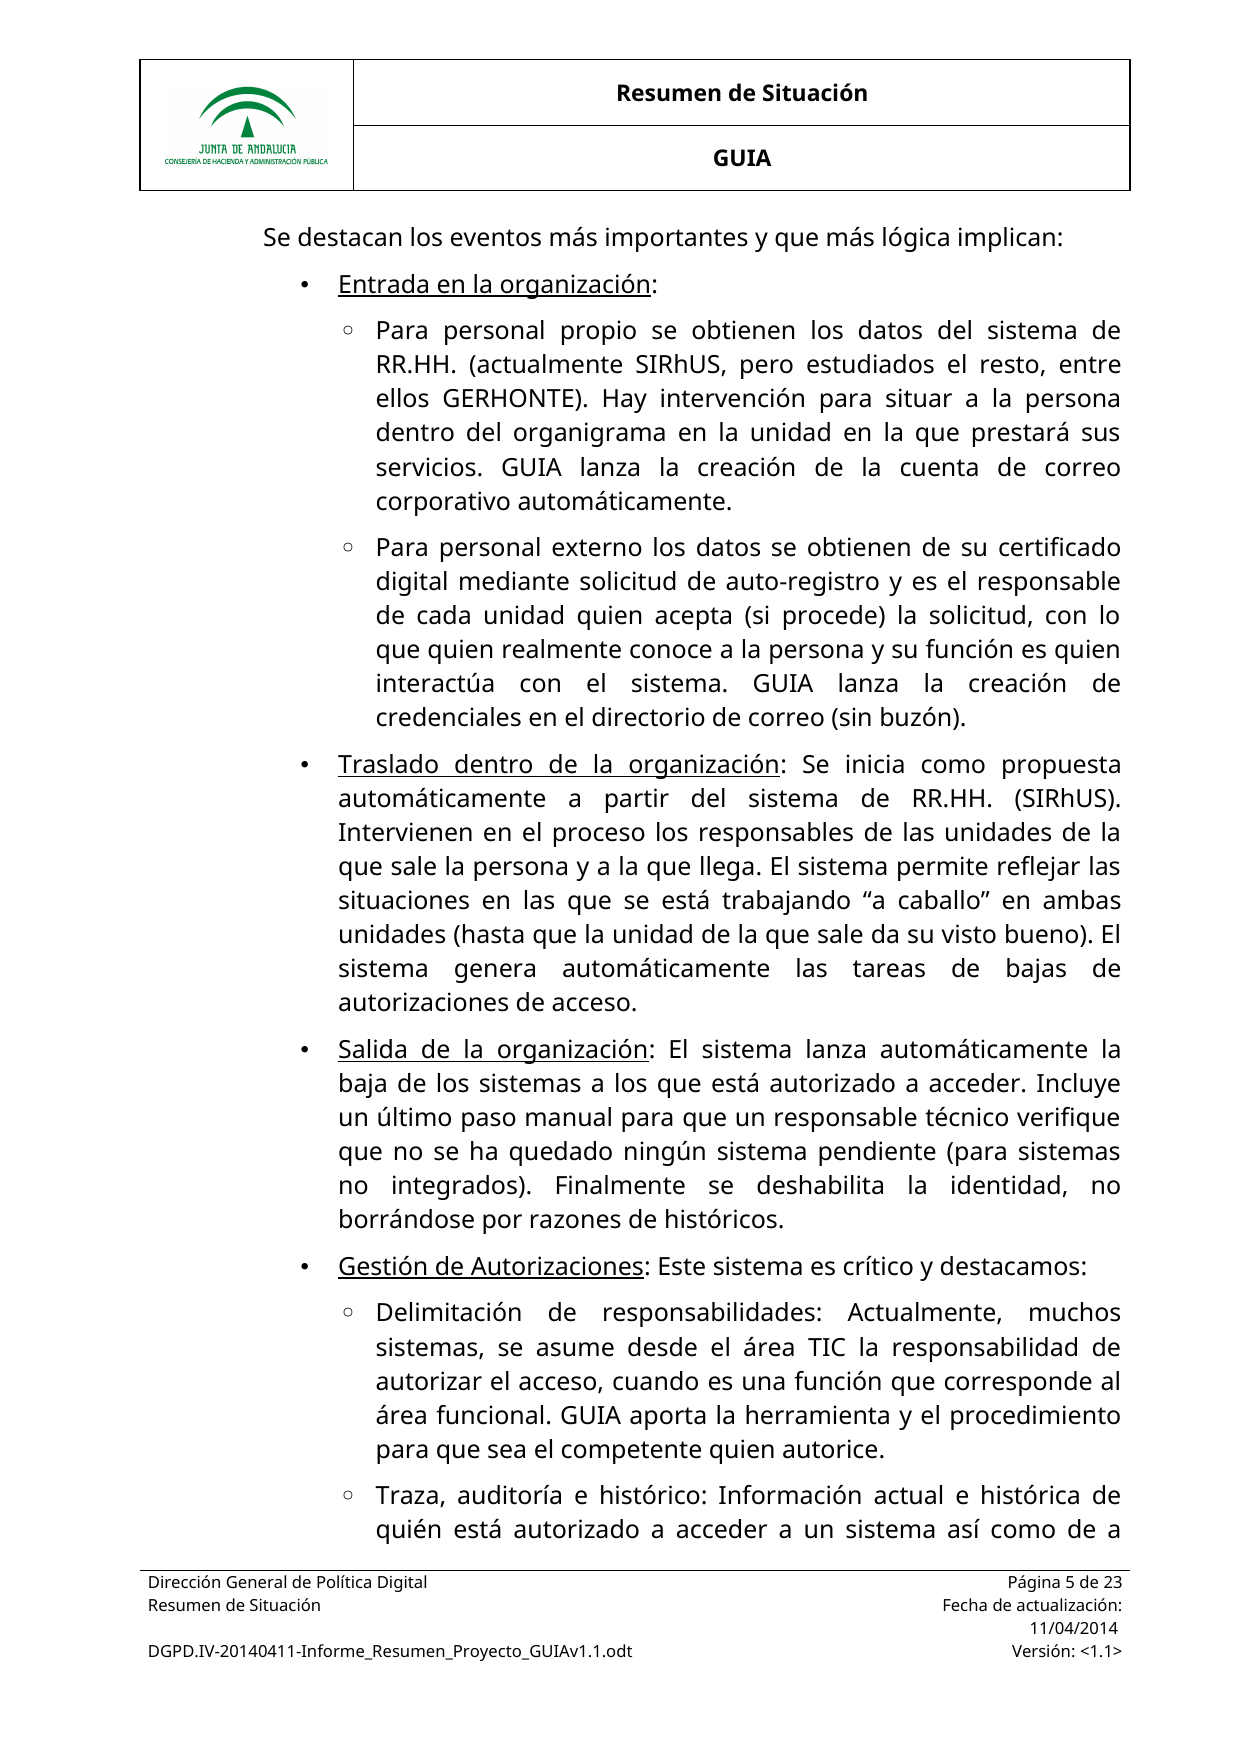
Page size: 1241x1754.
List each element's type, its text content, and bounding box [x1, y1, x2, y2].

list Entrada en la organización: [300, 266, 1122, 300]
list Traslado dentro de la organización: Se inicia como propuesta automáticamente a partir del sistema de RR.HH. (SIRhUS). Intervienen en el proceso los responsables de las unidades de la que sale la persona y a la que llega. El sistema permite reflejar las situaciones en las que se está trabajando “a caballo” en ambas unidades (hasta que la unidad de la que sale da su visto bueno). El sistema genera automáticamente las tareas de bajas de autorizaciones de acceso. [300, 747, 1122, 1019]
list Salida de la organización: El sistema lanza automáticamente la baja de los sistemas a los que está autorizado a acceder. Incluye un último paso manual para que un responsable técnico verifique que no se ha quedado ningún sistema pendiente (para sistemas no integrados). Finalmente se deshabilita la identidad, no borrándose por razones de históricos. [300, 1032, 1122, 1236]
picture [164, 85, 330, 165]
list Traza, auditoría e histórico: Información actual e histórica de quién está autorizado a acceder a un sistema así como de a [338, 1478, 1122, 1546]
list Para personal propio se obtienen los datos del sistema de RR.HH. (actualmente SIRhUS, pero estudiados el resto, entre ellos GERHONTE). Hay intervención para situar a la persona dentro del organigrama en la unidad en la que prestará sus servicios. GUIA lanza la creación de la cuenta de correo corporativo automáticamente. [338, 313, 1122, 517]
text Se destacan los eventos más importantes y que más lógica implican: [263, 220, 1122, 254]
list Delimitación de responsabilidades: Actualmente, muchos sistemas, se asume desde el área TIC la responsabilidad de autorizar el acceso, cuando es una función que corresponde al área funcional. GUIA aporta la herramienta y el procedimiento para que sea el competente quien autorice. [338, 1295, 1122, 1465]
list Para personal externo los datos se obtienen de su certificado digital mediante solicitud de auto-registro y es el responsable de cada unidad quien acepta (si procede) la solicitud, con lo que quien realmente conoce a la persona y su función es quien interactúa con el sistema. GUIA lanza la creación de credenciales en el directorio de correo (sin buzón). [338, 530, 1122, 734]
list Gestión de Autorizaciones: Este sistema es crítico y destacamos: [300, 1248, 1122, 1283]
